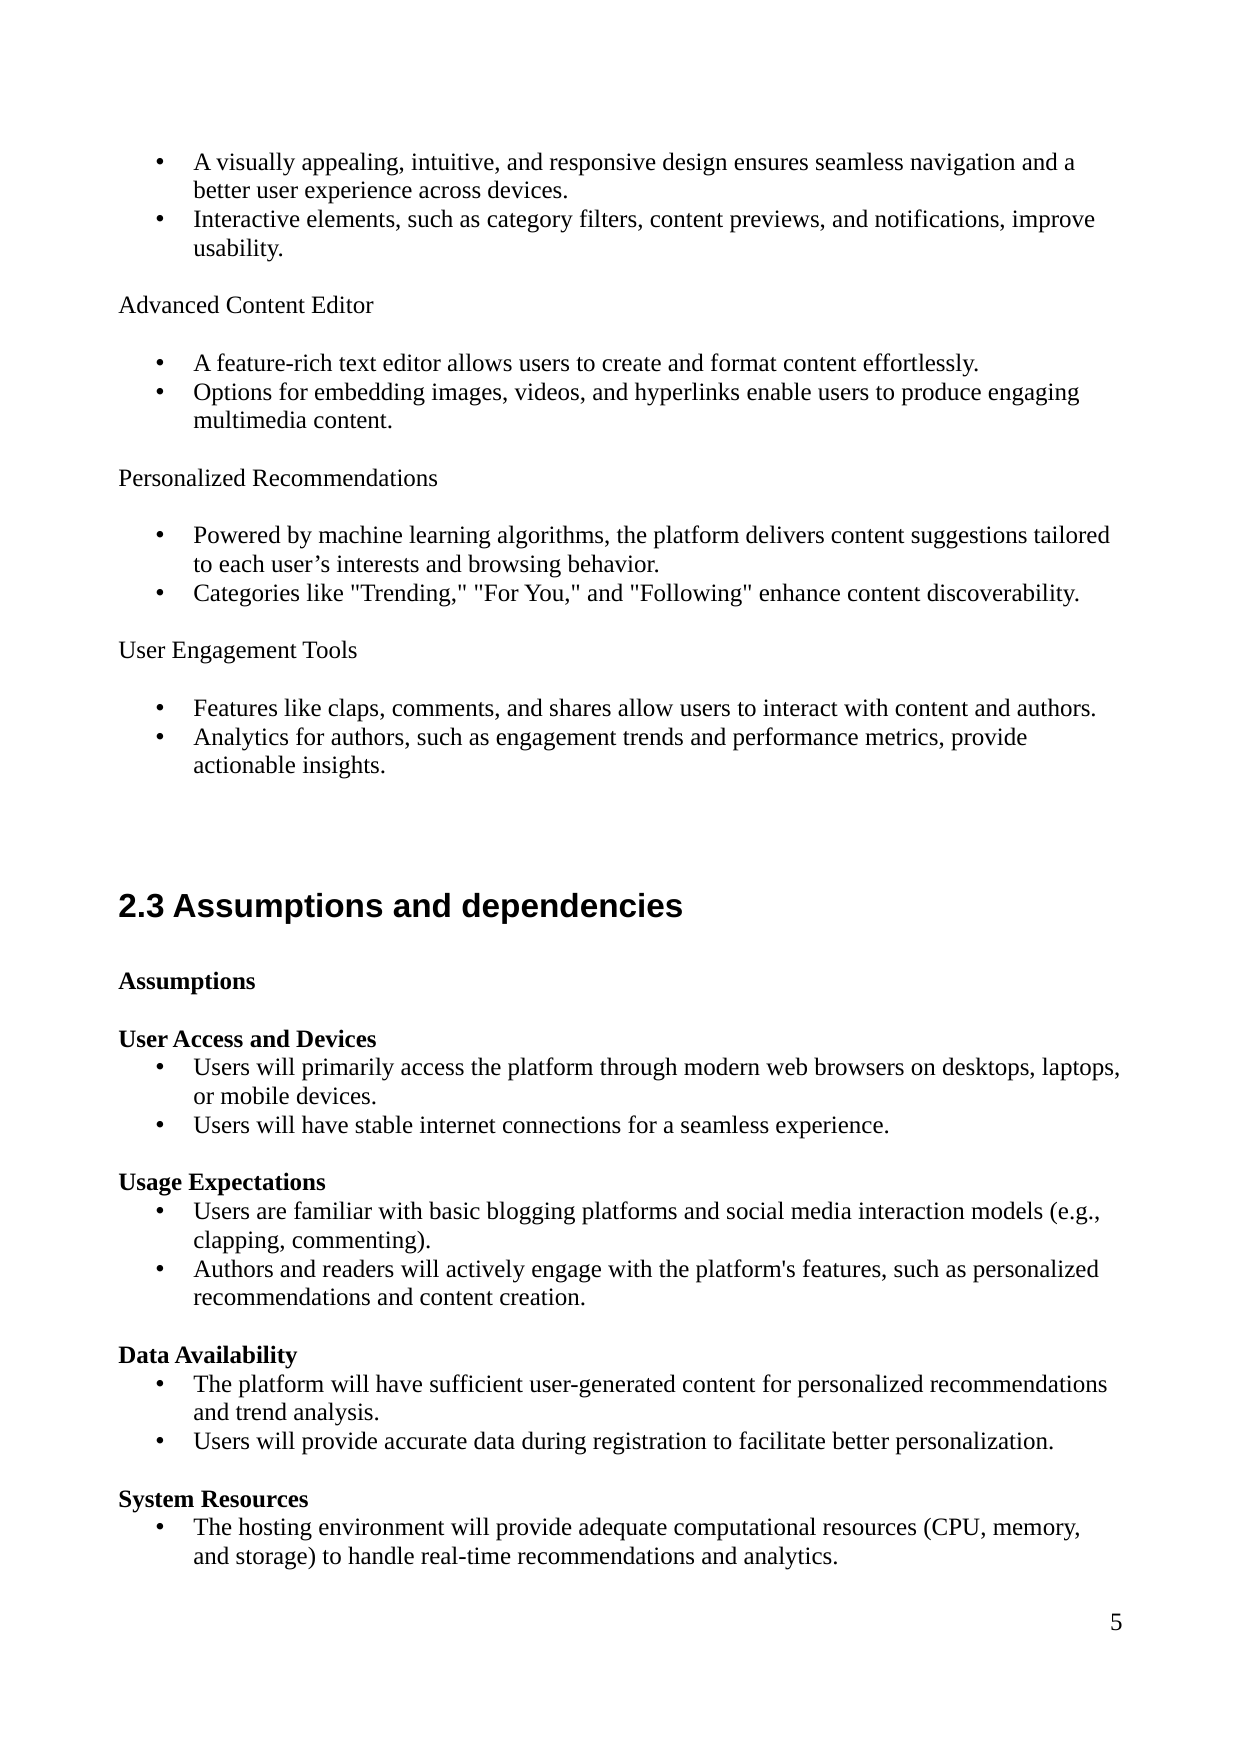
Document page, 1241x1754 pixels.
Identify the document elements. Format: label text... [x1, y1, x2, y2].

list Analytics for authors, such as engagement trends and performance metrics, provide actionable insights. [156, 722, 1122, 779]
list Users will have stable internet connections for a seamless experience. [156, 1110, 1122, 1139]
list Authors and readers will actively engage with the platform's features, such as personalized recommendations and content creation. [156, 1254, 1122, 1311]
list A visually appealing, intuitive, and responsive design ensures seamless navigation and a better user experience across devices. [156, 147, 1122, 204]
text Assumptions [118, 966, 1122, 995]
list Interactive elements, such as category filters, content previews, and notifications, improve usability. [156, 204, 1122, 262]
list Options for embedding images, videos, and hyperlinks enable users to produce engaging multimedia content. [156, 377, 1122, 434]
list Features like claps, comments, and shares allow users to interact with content and authors. [156, 693, 1122, 722]
list The platform will have sufficient user-generated content for personalized recommendations and trend analysis. [156, 1369, 1122, 1426]
text User Engagement Tools [118, 636, 1122, 664]
list Users will primarily access the platform through modern web browsers on desktops, laptops, or mobile devices. [156, 1052, 1122, 1110]
text Advanced Content Editor [118, 291, 1122, 319]
list Categories like "Trending," "For You," and "Following" enhance content discoverability. [156, 578, 1122, 607]
list Users are familiar with basic blogging platforms and social media interaction models (e.g., clapping, commenting). [156, 1196, 1122, 1254]
text User Access and Devices [118, 1024, 1122, 1052]
text Usage Expectations [118, 1167, 1122, 1196]
subtitle 2.3 Assumptions and dependencies [118, 886, 1122, 925]
list A feature-rich text editor allows users to create and format content effortlessly. [156, 348, 1122, 377]
text Data Availability [118, 1340, 1122, 1369]
text System Resources [118, 1484, 1122, 1512]
list Users will provide accurate data during registration to facilitate better personalization. [156, 1426, 1122, 1455]
text Personalized Recommendations [118, 463, 1122, 492]
list Powered by machine learning algorithms, the platform delivers content suggestions tailored to each user’s interests and browsing behavior. [156, 521, 1122, 578]
list The hosting environment will provide adequate computational resources (CPU, memory, and storage) to handle real-time recommendations and analytics. [156, 1512, 1122, 1570]
